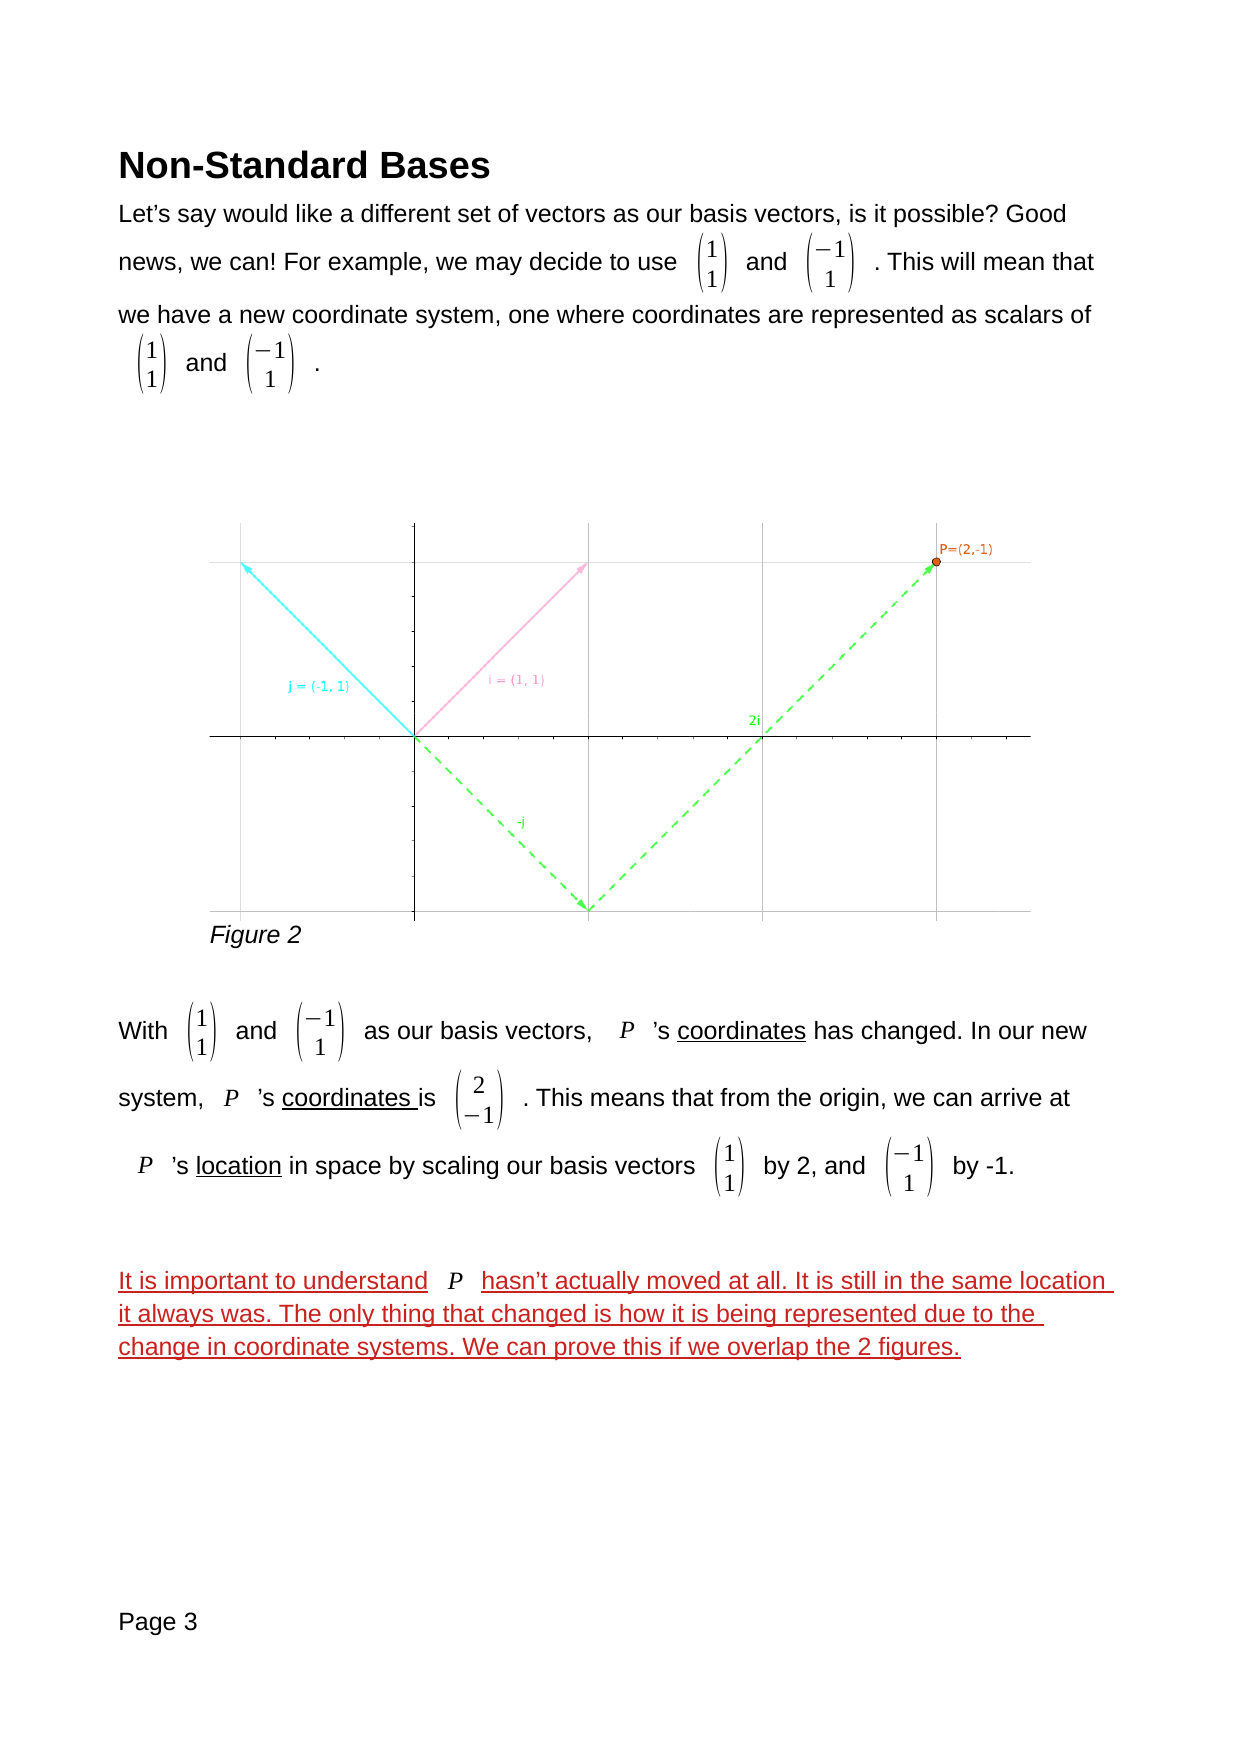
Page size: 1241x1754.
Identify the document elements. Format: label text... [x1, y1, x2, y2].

text Withandas our basis vectors, ’s coordinates has changed. In our new system,’s coordinates is. This means that from the origin, we can arrive at ’s location in space by scaling our basis vectorsby 2, andby -1. [118, 1001, 1122, 1200]
text Figure 2 [209, 921, 1031, 949]
picture [209, 523, 1031, 921]
text Let’s say would like a different set of vectors as our basis vectors, is it possible? Good news, we can! For example, we may decide to useand. This will mean that we have a new coordinate system, one where coordinates are represented as scalars ofand. [118, 199, 1122, 396]
text It is important to understandhasn’t actually moved at all. It is still in the same location it always was. The only thing that changed is how it is being represented due to the change in coordinate systems. We can prove this if we overlap the 2 figures. [118, 1266, 1122, 1361]
subtitle Non-Standard Bases [118, 143, 1122, 187]
